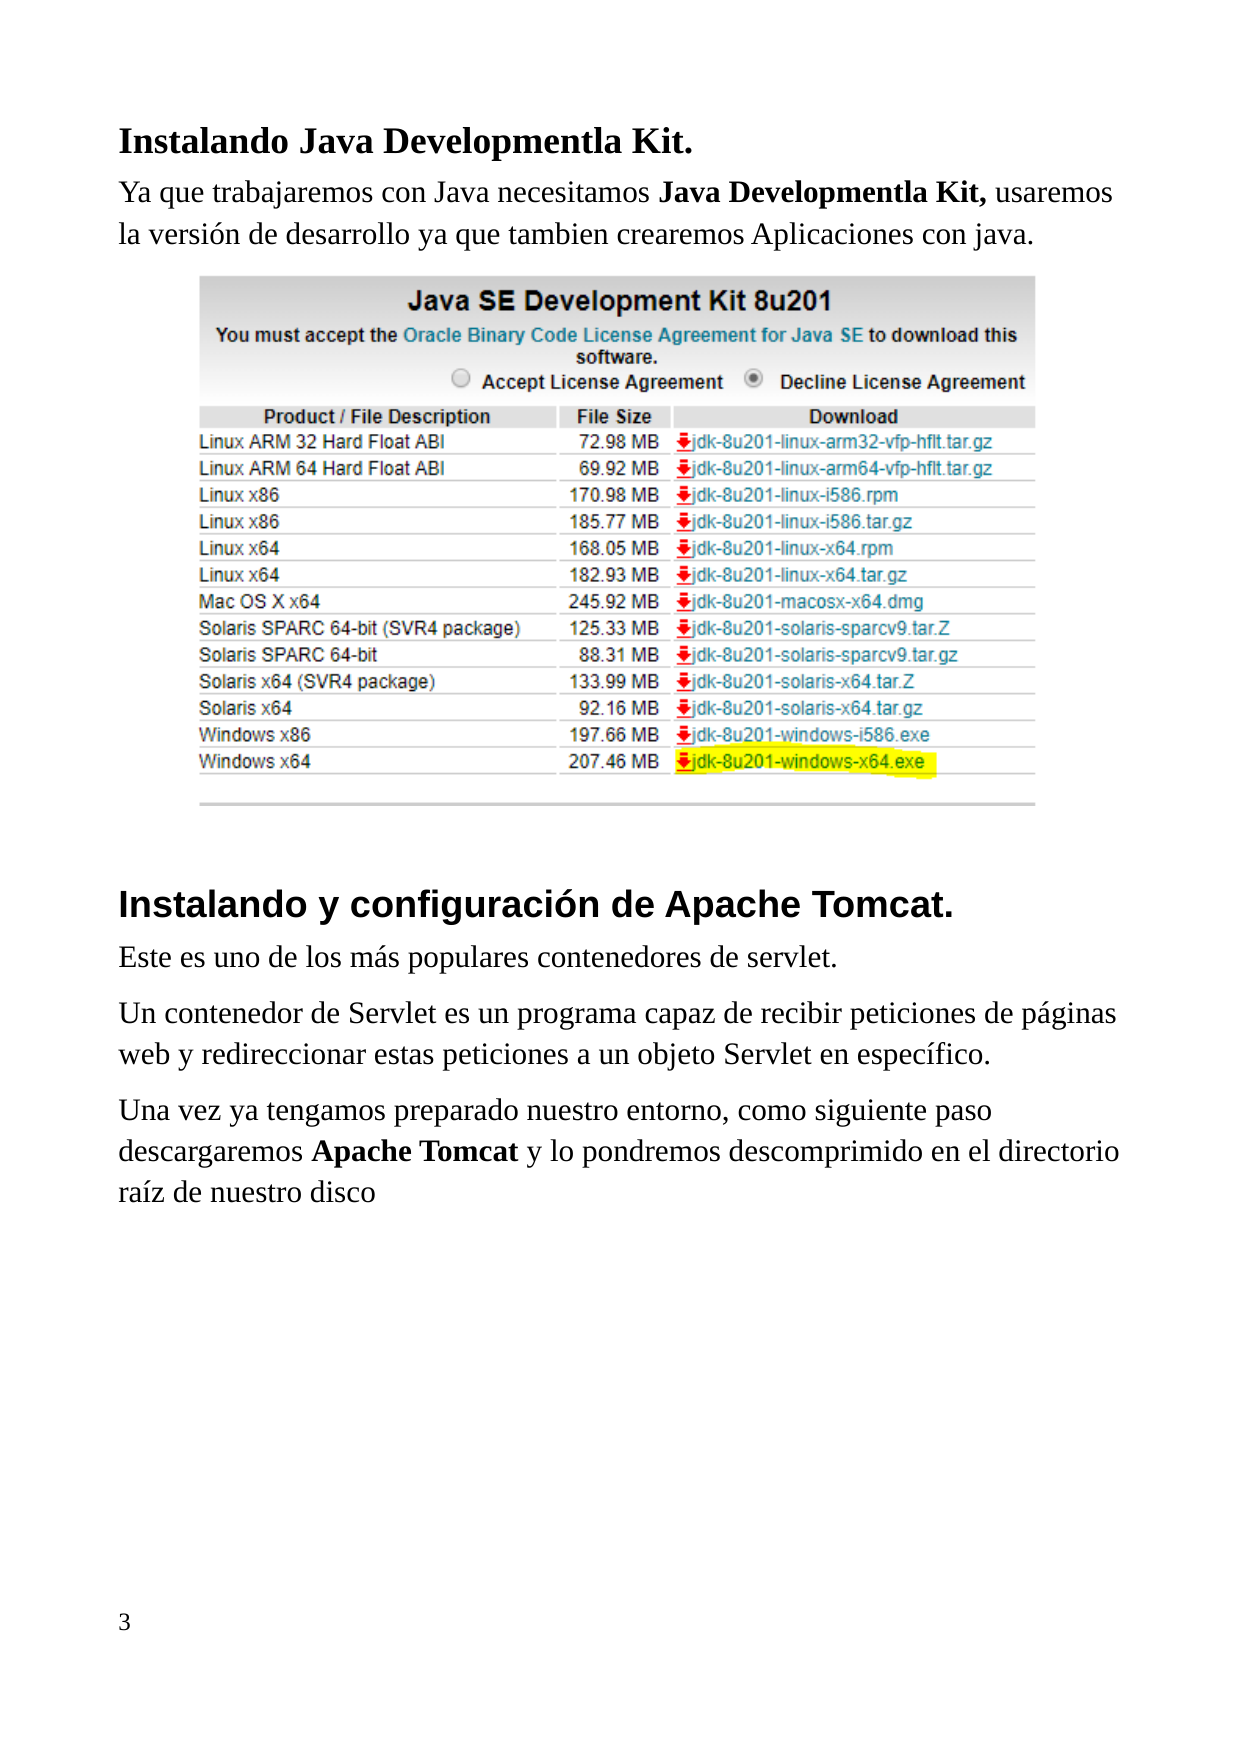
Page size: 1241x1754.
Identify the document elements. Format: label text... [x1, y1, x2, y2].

subtitle Instalando y configuración de Apache Tomcat. [118, 882, 1122, 926]
text Una vez ya tengamos preparado nuestro entorno, como siguiente paso descargaremos Apache Tomcat y lo pondremos descomprimido en el directorio raíz de nuestro disco [118, 1091, 1122, 1209]
text Ya que trabajaremos con Java necesitamos Java Developmentla Kit, usaremos la versión de desarrollo ya que tambien crearemos Aplicaciones con java. [118, 174, 1122, 251]
picture [192, 270, 1048, 806]
text Este es uno de los más populares contenedores de servlet. [118, 938, 1122, 974]
text Un contenedor de Servlet es un programa capaz de recibir peticiones de páginas web y redireccionar estas peticiones a un objeto Servlet en específico. [118, 994, 1122, 1071]
subtitle Instalando Java Developmentla Kit. [118, 118, 1122, 161]
